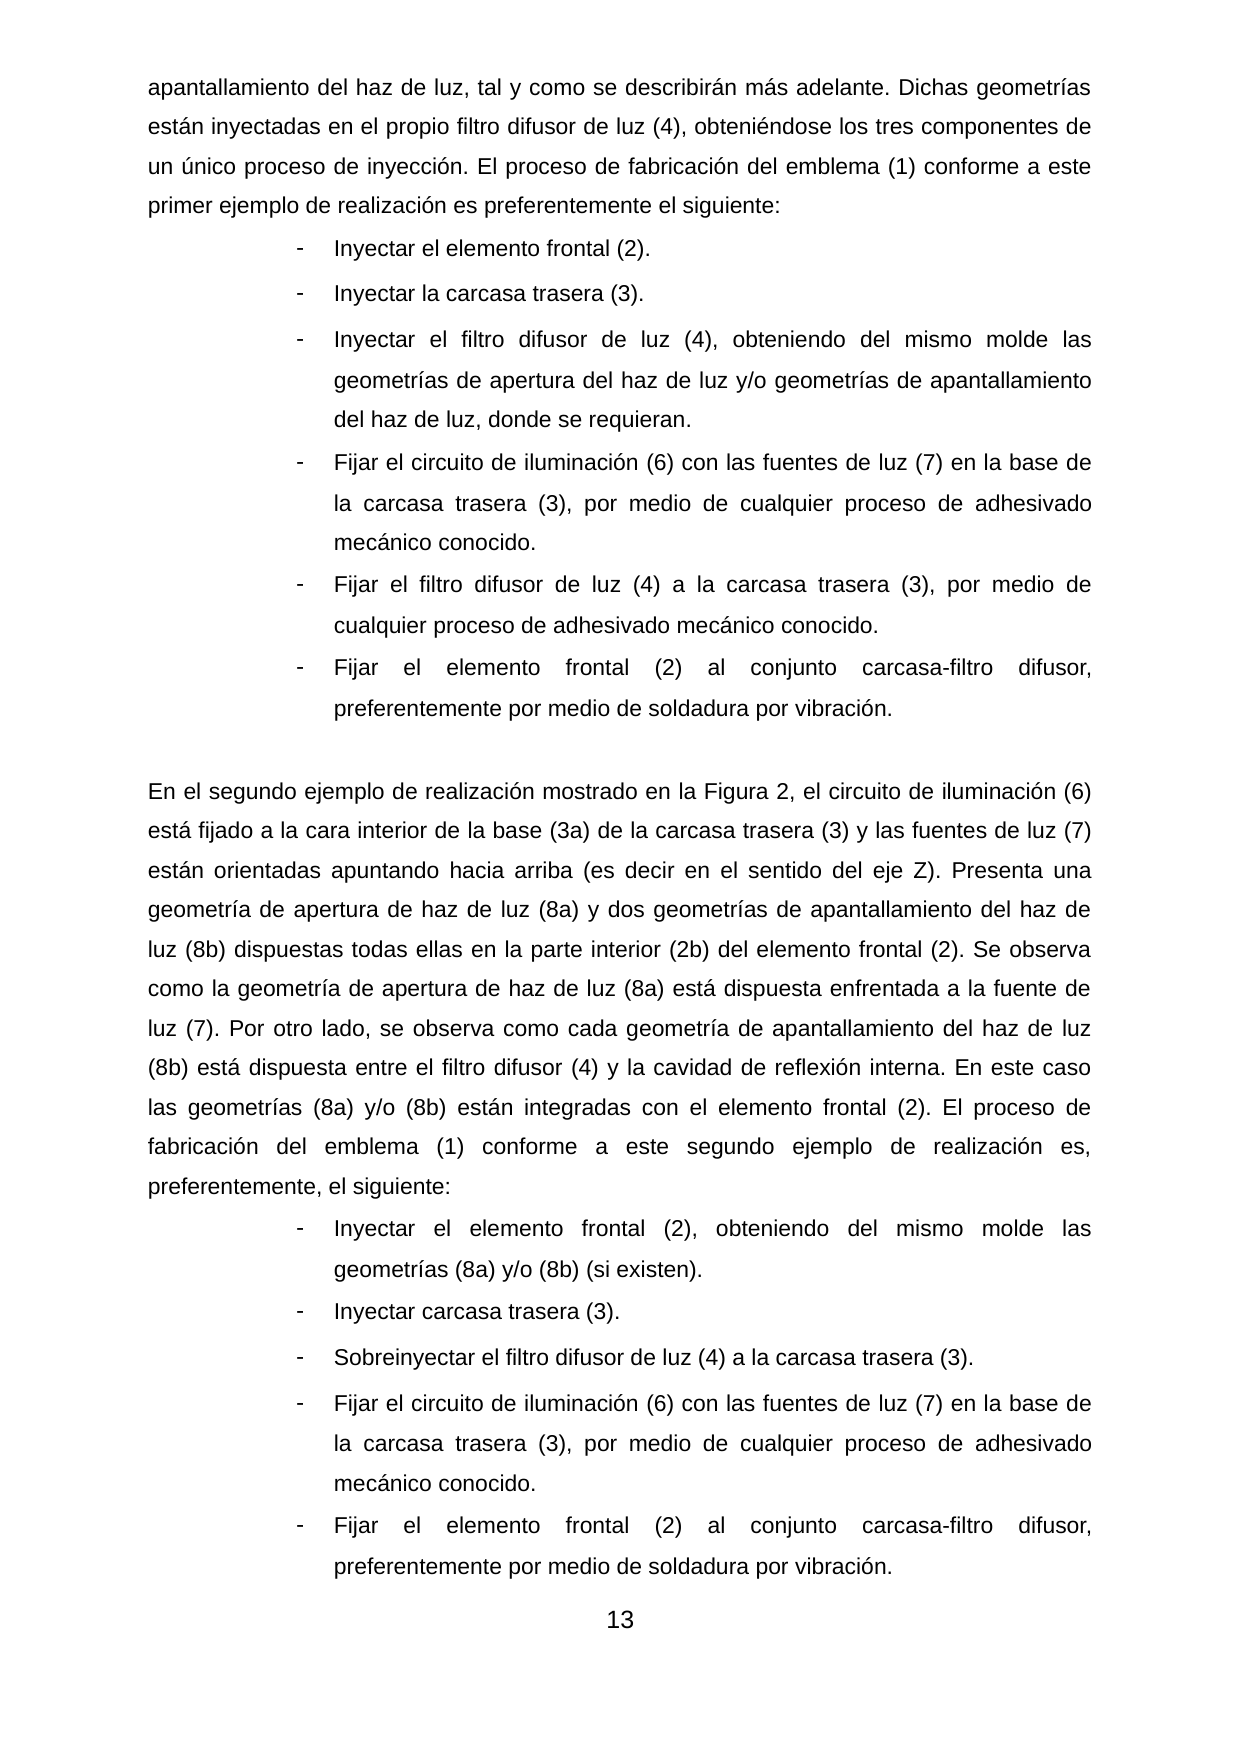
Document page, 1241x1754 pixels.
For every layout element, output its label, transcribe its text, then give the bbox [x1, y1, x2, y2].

text apantallamiento del haz de luz, tal y como se describirán más adelante. Dichas geometrías están inyectadas en el propio filtro difusor de luz (4), obteniéndose los tres componentes de un único proceso de inyección. El proceso de fabricación del emblema (1) conforme a este primer ejemplo de realización es preferentemente el siguiente: [148, 74, 1092, 219]
list Inyectar el filtro difusor de luz (4), obteniendo del mismo molde las geometrías de apertura del haz de luz y/o geometrías de apantallamiento del haz de luz, donde se requieran. [296, 323, 1092, 433]
list Inyectar el elemento frontal (2). [296, 232, 1092, 262]
list Sobreinyectar el filtro difusor de luz (4) a la carcasa trasera (3). [296, 1341, 1092, 1371]
list Inyectar el elemento frontal (2), obteniendo del mismo molde las geometrías (8a) y/o (8b) (si existen). [296, 1212, 1092, 1282]
list Fijar el circuito de iluminación (6) con las fuentes de luz (7) en la base de la carcasa trasera (3), por medio de cualquier proceso de adhesivado mecánico conocido. [296, 1387, 1092, 1496]
list Fijar el circuito de iluminación (6) con las fuentes de luz (7) en la base de la carcasa trasera (3), por medio de cualquier proceso de adhesivado mecánico conocido. [296, 446, 1092, 555]
list Inyectar la carcasa trasera (3). [296, 277, 1092, 308]
list Fijar el elemento frontal (2) al conjunto carcasa-filtro difusor, preferentemente por medio de soldadura por vibración. [296, 652, 1092, 722]
text En el segundo ejemplo de realización mostrado en la Figura 2, el circuito de iluminación (6) está fijado a la cara interior de la base (3a) de la carcasa trasera (3) y las fuentes de luz (7) están orientadas apuntando hacia arriba (es decir en el sentido del eje Z). Presenta una geometría de apertura de haz de luz (8a) y dos geometrías de apantallamiento del haz de luz (8b) dispuestas todas ellas en la parte interior (2b) del elemento frontal (2). Se observa como la geometría de apertura de haz de luz (8a) está dispuesta enfrentada a la fuente de luz (7). Por otro lado, se observa como cada geometría de apantallamiento del haz de luz (8b) está dispuesta entre el filtro difusor (4) y la cavidad de reflexión interna. En este caso las geometrías (8a) y/o (8b) están integradas con el elemento frontal (2). El proceso de fabricación del emblema (1) conforme a este segundo ejemplo de realización es, preferentemente, el siguiente: [148, 778, 1092, 1199]
list Inyectar carcasa trasera (3). [296, 1295, 1092, 1326]
list Fijar el filtro difusor de luz (4) a la carcasa trasera (3), por medio de cualquier proceso de adhesivado mecánico conocido. [296, 568, 1092, 638]
list Fijar el elemento frontal (2) al conjunto carcasa-filtro difusor, preferentemente por medio de soldadura por vibración. [296, 1509, 1092, 1579]
